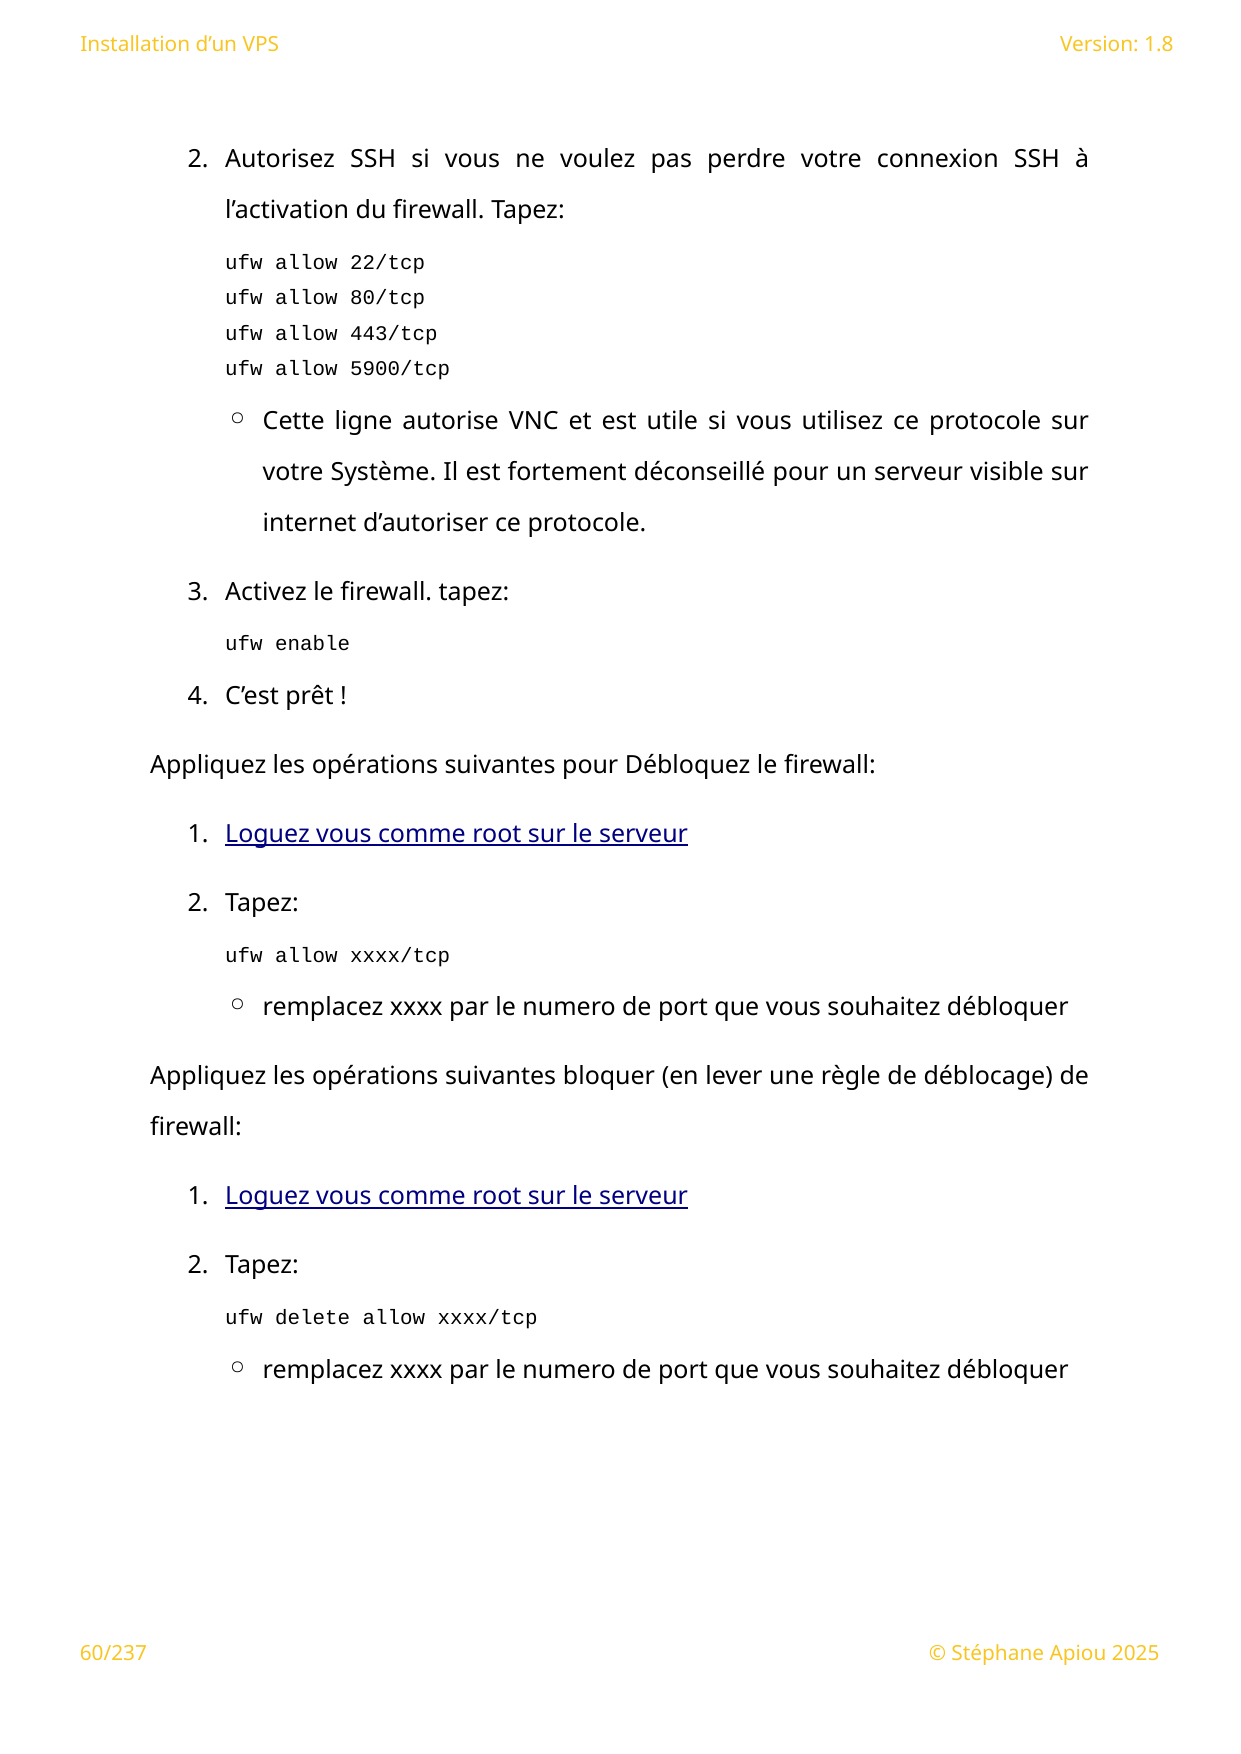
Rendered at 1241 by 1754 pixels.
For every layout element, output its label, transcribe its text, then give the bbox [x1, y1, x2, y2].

list Cette ligne autorise VNC et est utile si vous utilisez ce protocole sur votre Système. Il est fortement déconseillé pour un serveur visible sur internet d’autoriser ce protocole. [225, 402, 1090, 538]
list C’est prêt ! [187, 678, 1090, 712]
list Activez le firewall. tapez: [187, 573, 1090, 607]
list ufw allow 80/tcp [187, 287, 1090, 311]
list ufw allow xxxx/tcp [187, 945, 1090, 968]
list Loguez vous comme root sur le serveur [187, 816, 1090, 850]
text Appliquez les opérations suivantes pour Débloquez le firewall: [150, 747, 1090, 781]
list Tapez: [187, 885, 1090, 919]
list Tapez: [187, 1247, 1090, 1281]
list remplacez xxxx par le numero de port que vous souhaitez débloquer [225, 1351, 1090, 1385]
list ufw allow 443/tcp [187, 323, 1090, 346]
list remplacez xxxx par le numero de port que vous souhaitez débloquer [225, 989, 1090, 1023]
list ufw allow 5900/tcp [187, 358, 1090, 382]
text Appliquez les opérations suivantes bloquer (en lever une règle de déblocage) de firewall: [150, 1058, 1090, 1143]
list ufw enable [187, 633, 1090, 657]
list Loguez vous comme root sur le serveur [187, 1178, 1090, 1212]
list ufw delete allow xxxx/tcp [187, 1307, 1090, 1331]
list Autorisez SSH si vous ne voulez pas perdre votre connexion SSH à l’activation du firewall. Tapez: [187, 141, 1090, 226]
list ufw allow 22/tcp [187, 252, 1090, 275]
